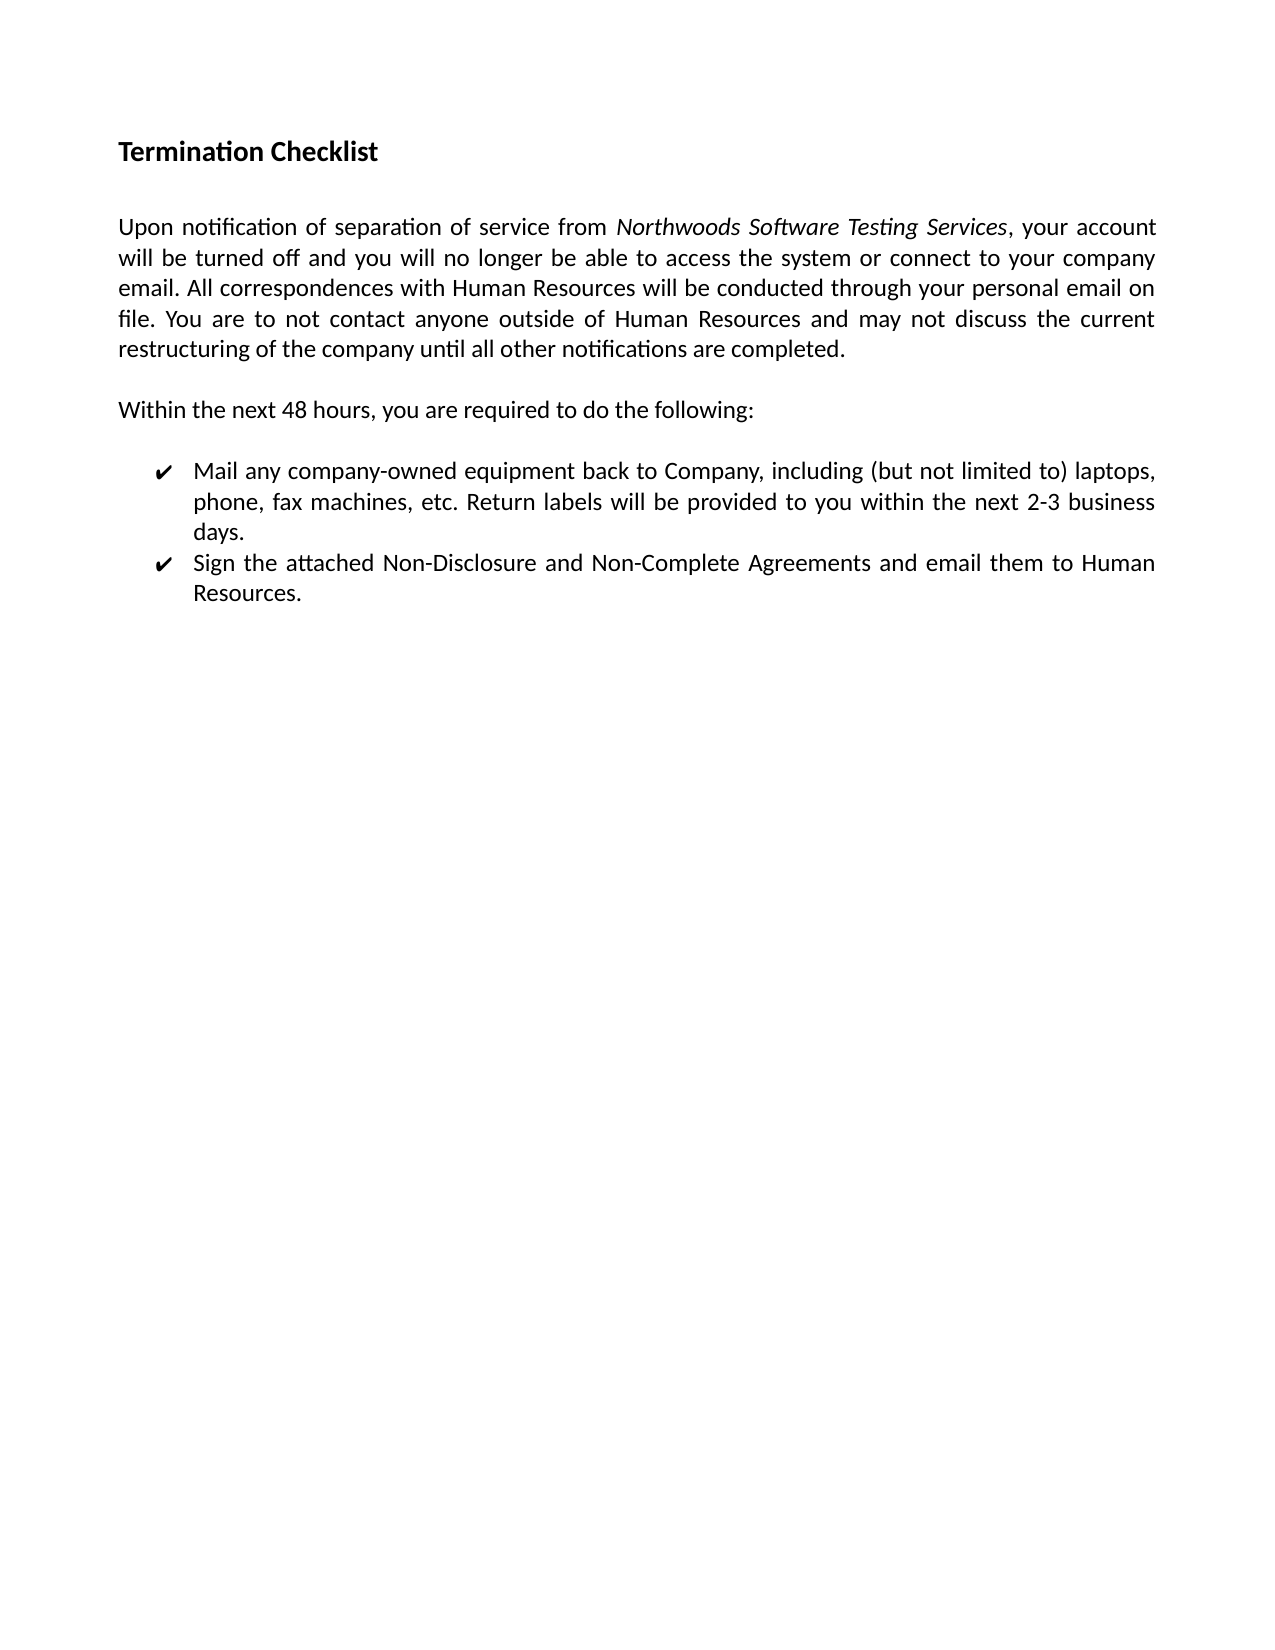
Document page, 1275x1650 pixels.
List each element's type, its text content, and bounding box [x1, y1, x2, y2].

text Upon notification of separation of service from Northwoods Software Testing Services, your account will be turned off and you will no longer be able to access the system or connect to your company email. All correspondences with Human Resources will be conducted through your personal email on file. You are to not contact anyone outside of Human Resources and may not discuss the current restructuring of the company until all other notifications are completed. [118, 211, 1157, 364]
list Mail any company-owned equipment back to Company, including (but not limited to) laptops, phone, fax machines, etc. Return labels will be provided to you within the next 2-3 business days. [156, 456, 1157, 547]
list Sign the attached Non-Disclosure and Non-Complete Agreements and email them to Human Resources. [156, 547, 1157, 608]
subtitle Termination Checklist [118, 133, 1157, 168]
text Within the next 48 hours, you are required to do the following: [118, 394, 1157, 425]
